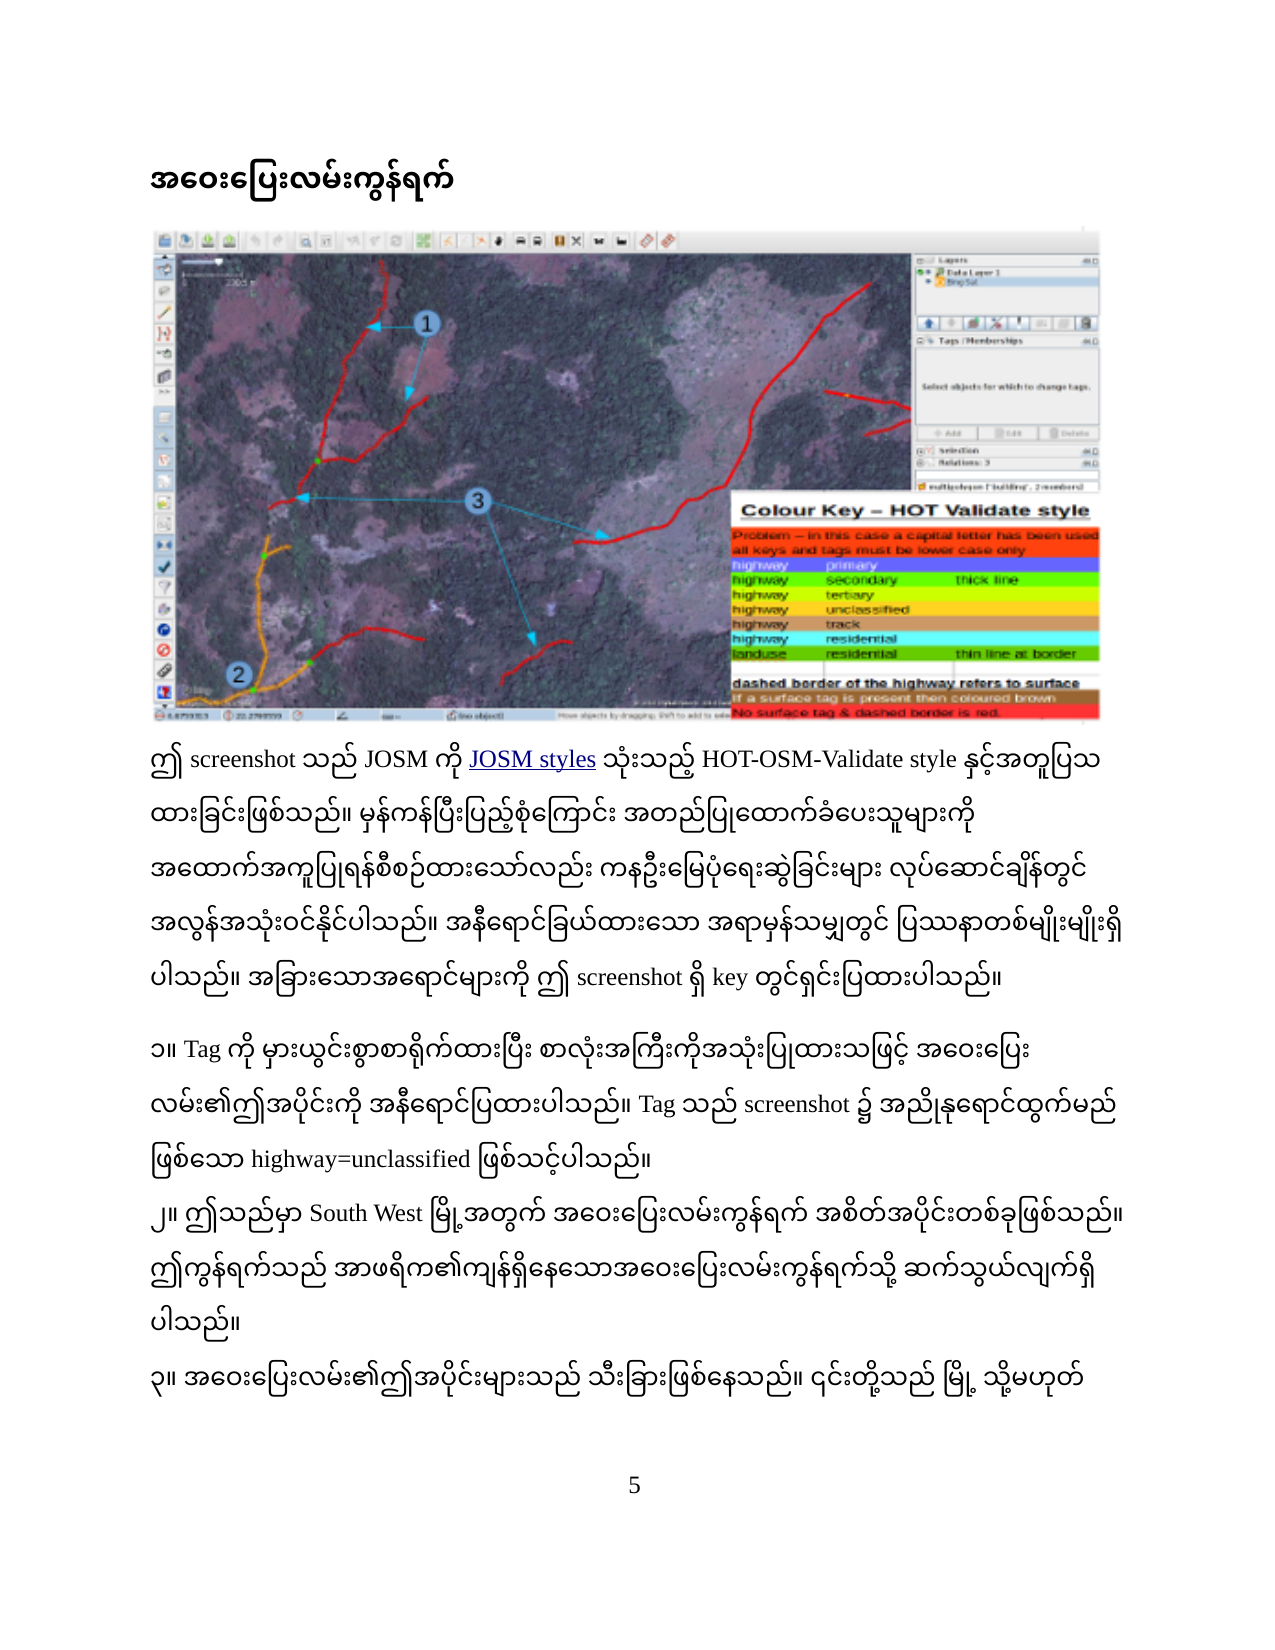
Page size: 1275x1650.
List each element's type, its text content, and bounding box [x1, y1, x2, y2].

text ၁။ Tag ကို မှားယွင်းစွာစာရိုက်ထားပြီး စာလုံးအကြီးကိုအသုံးပြုထားသဖြင့် အဝေးပြေးလမ်း၏ဤအပိုင်းကို အနီရောင်ပြထားပါသည်။ Tag သည် screenshot ၌ အညိုနုရောင်ထွက်မည်ဖြစ်သော highway=unclassified ဖြစ်သင့်ပါသည်။ ၂။ ဤသည်မှာ South West မြို့အတွက် အဝေးပြေးလမ်းကွန်ရက် အစိတ်အပိုင်းတစ်ခုဖြစ်သည်။ ဤကွန်ရက်သည် အာဖရိက၏ကျန်ရှိနေသောအဝေးပြေးလမ်းကွန်ရက်သို့ ဆက်သွယ်လျက်ရှိပါသည်။ ၃။ အဝေးပြေးလမ်း၏ဤအပိုင်းများသည် သီးခြားဖြစ်နေသည်။ ၎င်းတို့သည် မြို့ သို့မဟုတ် [150, 1025, 1125, 1407]
picture [150, 226, 1104, 725]
subtitle အဝေးပြေးလမ်းကွန်ရက် [150, 150, 1125, 214]
text ဤ screenshot သည် JOSM ကို JOSM styles သုံးသည့် HOT-OSM-Validate style နှင့်အတူပြသထားခြင်းဖြစ်သည်။ မှန်ကန်ပြီးပြည့်စုံကြောင်း အတည်ပြုထောက်ခံပေးသူများကို အထောက်အကူပြုရန်စီစဉ်ထားသော်လည်း ကနဦးမြေပုံရေးဆွဲခြင်းများ လုပ်ဆောင်ချိန်တွင် အလွန်အသုံးဝင်နိုင်ပါသည်။ အနီရောင်ခြယ်ထားသော အရာမှန်သမျှတွင် ပြဿနာတစ်မျိုးမျိုးရှိပါသည်။ အခြားသောအရောင်များကို ဤ screenshot ရှိ key တွင်ရှင်းပြထားပါသည်။ [150, 734, 1125, 1007]
